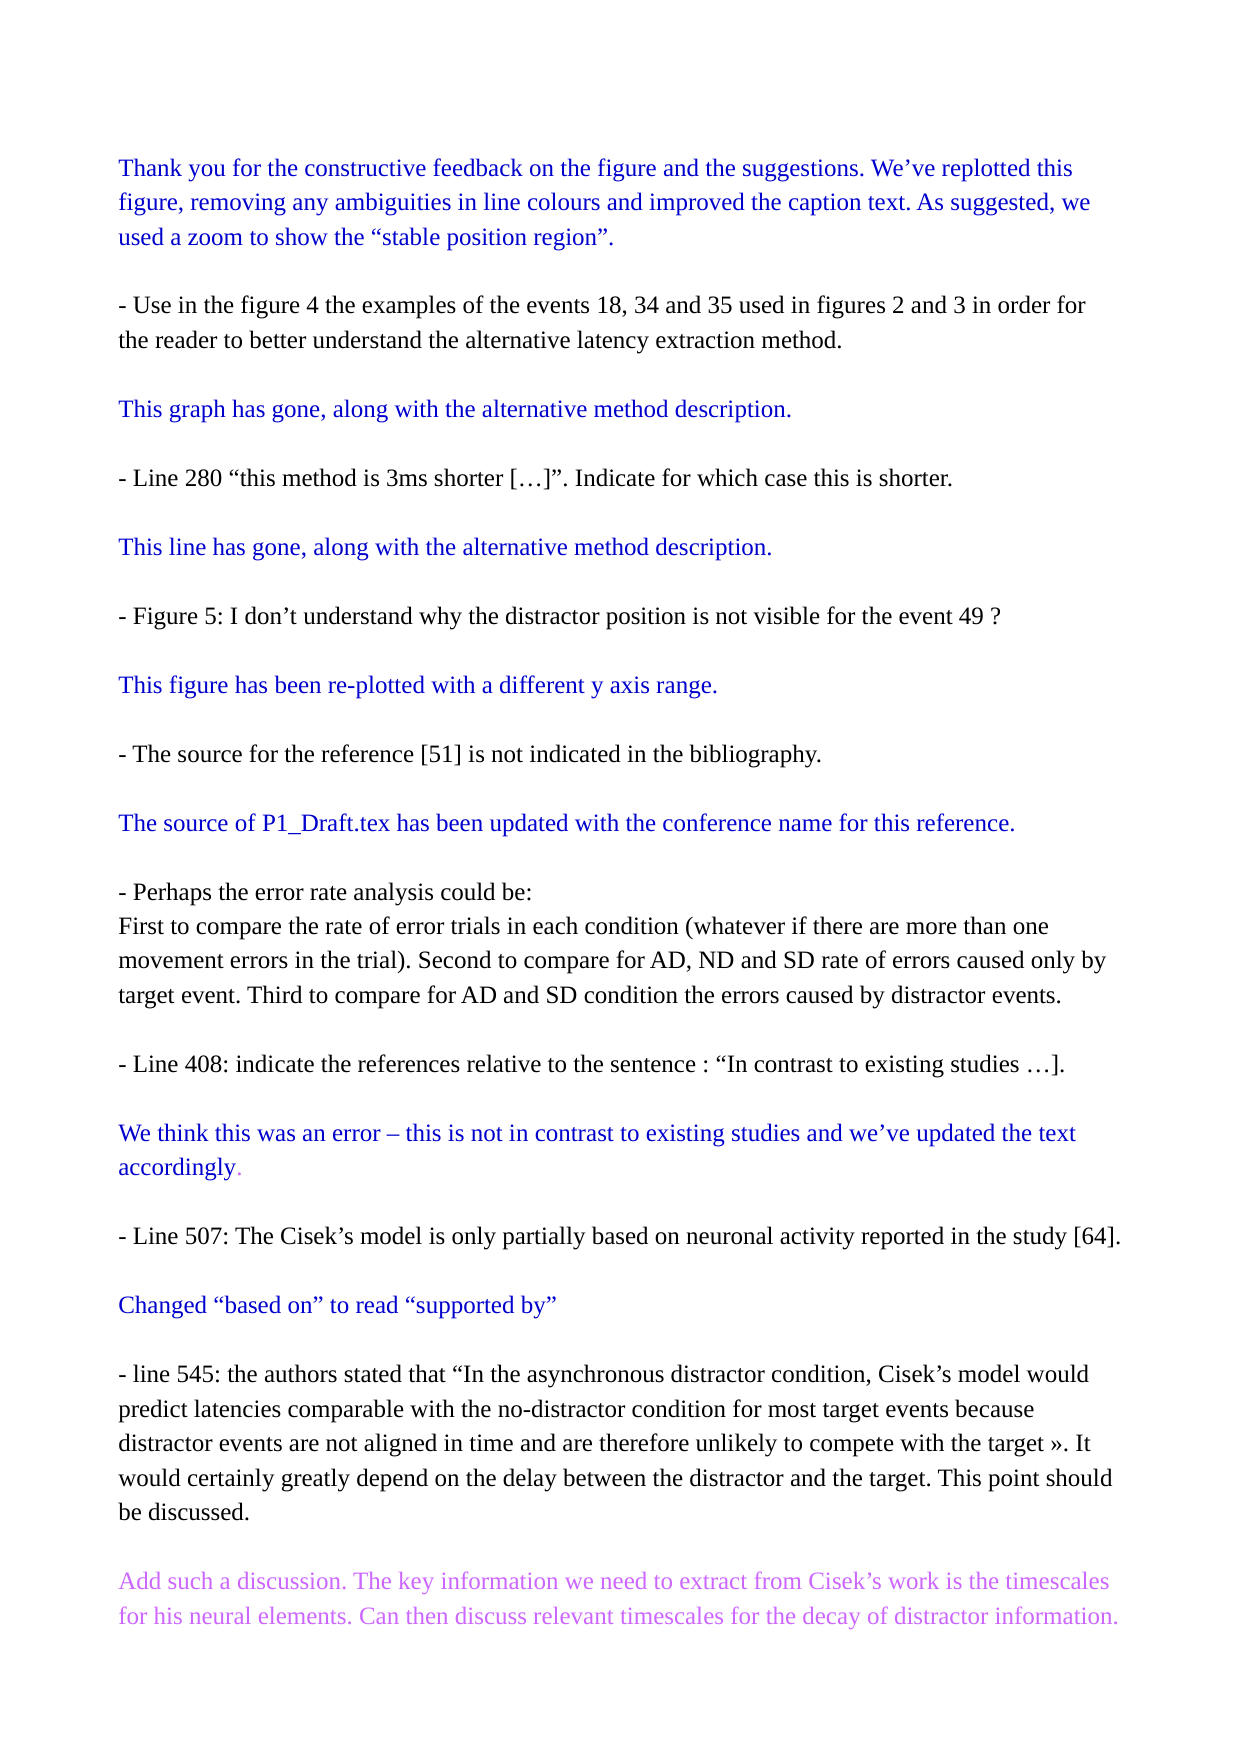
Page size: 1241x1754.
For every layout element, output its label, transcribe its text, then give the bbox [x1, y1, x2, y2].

text Changed “based on” to read “supported by” [118, 1290, 1122, 1319]
text This figure has been re-plotted with a different y axis range. - The source for the reference [51] is not indicated in the bibliography. [118, 670, 1122, 802]
text This graph has gone, along with the alternative method description. [118, 394, 1122, 423]
text We think this was an error – this is not in contrast to existing studies and we’ve updated the text accordingly. [118, 1118, 1122, 1181]
text Add such a discussion. The key information we need to extract from Cisek’s work is the timescales for his neural elements. Can then discuss relevant timescales for the decay of distractor information. [118, 1566, 1122, 1629]
text - Use in the figure 4 the examples of the events 18, 34 and 35 used in figures 2 and 3 in order for the reader to better understand the alternative latency extraction method. [118, 256, 1122, 354]
text - Line 280 “this method is 3ms shorter […]”. Indicate for which case this is shorter. [118, 428, 1122, 492]
text - Figure 5: I don’t understand why the distractor position is not visible for the event 49 ? [118, 566, 1122, 629]
text - line 545: the authors stated that “In the asynchronous distractor condition, Cisek’s model would predict latencies comparable with the no-distractor condition for most target events because distractor events are not aligned in time and are therefore unlikely to compete with the target ». It would certainly greatly depend on the delay between the distractor and the target. This point should be discussed. [118, 1359, 1122, 1526]
text This line has gone, along with the alternative method description. [118, 532, 1122, 561]
text - Perhaps the error rate analysis could be: First to compare the rate of error trials in each condition (whatever if there are more than one movement errors in the trial). Second to compare for AD, ND and SD rate of errors caused only by target event. Third to compare for AD and SD condition the errors caused by distractor events. - Line 408: indicate the references relative to the sentence : “In contrast to existing studies …]. [118, 877, 1122, 1078]
text The source of P1_Draft.tex has been updated with the conference name for this reference. [118, 808, 1122, 836]
text Thank you for the constructive feedback on the figure and the suggestions. We’ve replotted this figure, removing any ambiguities in line colours and improved the caption text. As suggested, we used a zoom to show the “stable position region”. [118, 153, 1122, 250]
text - Line 507: The Cisek’s model is only partially based on neuronal activity reported in the study [64]. [118, 1221, 1122, 1250]
